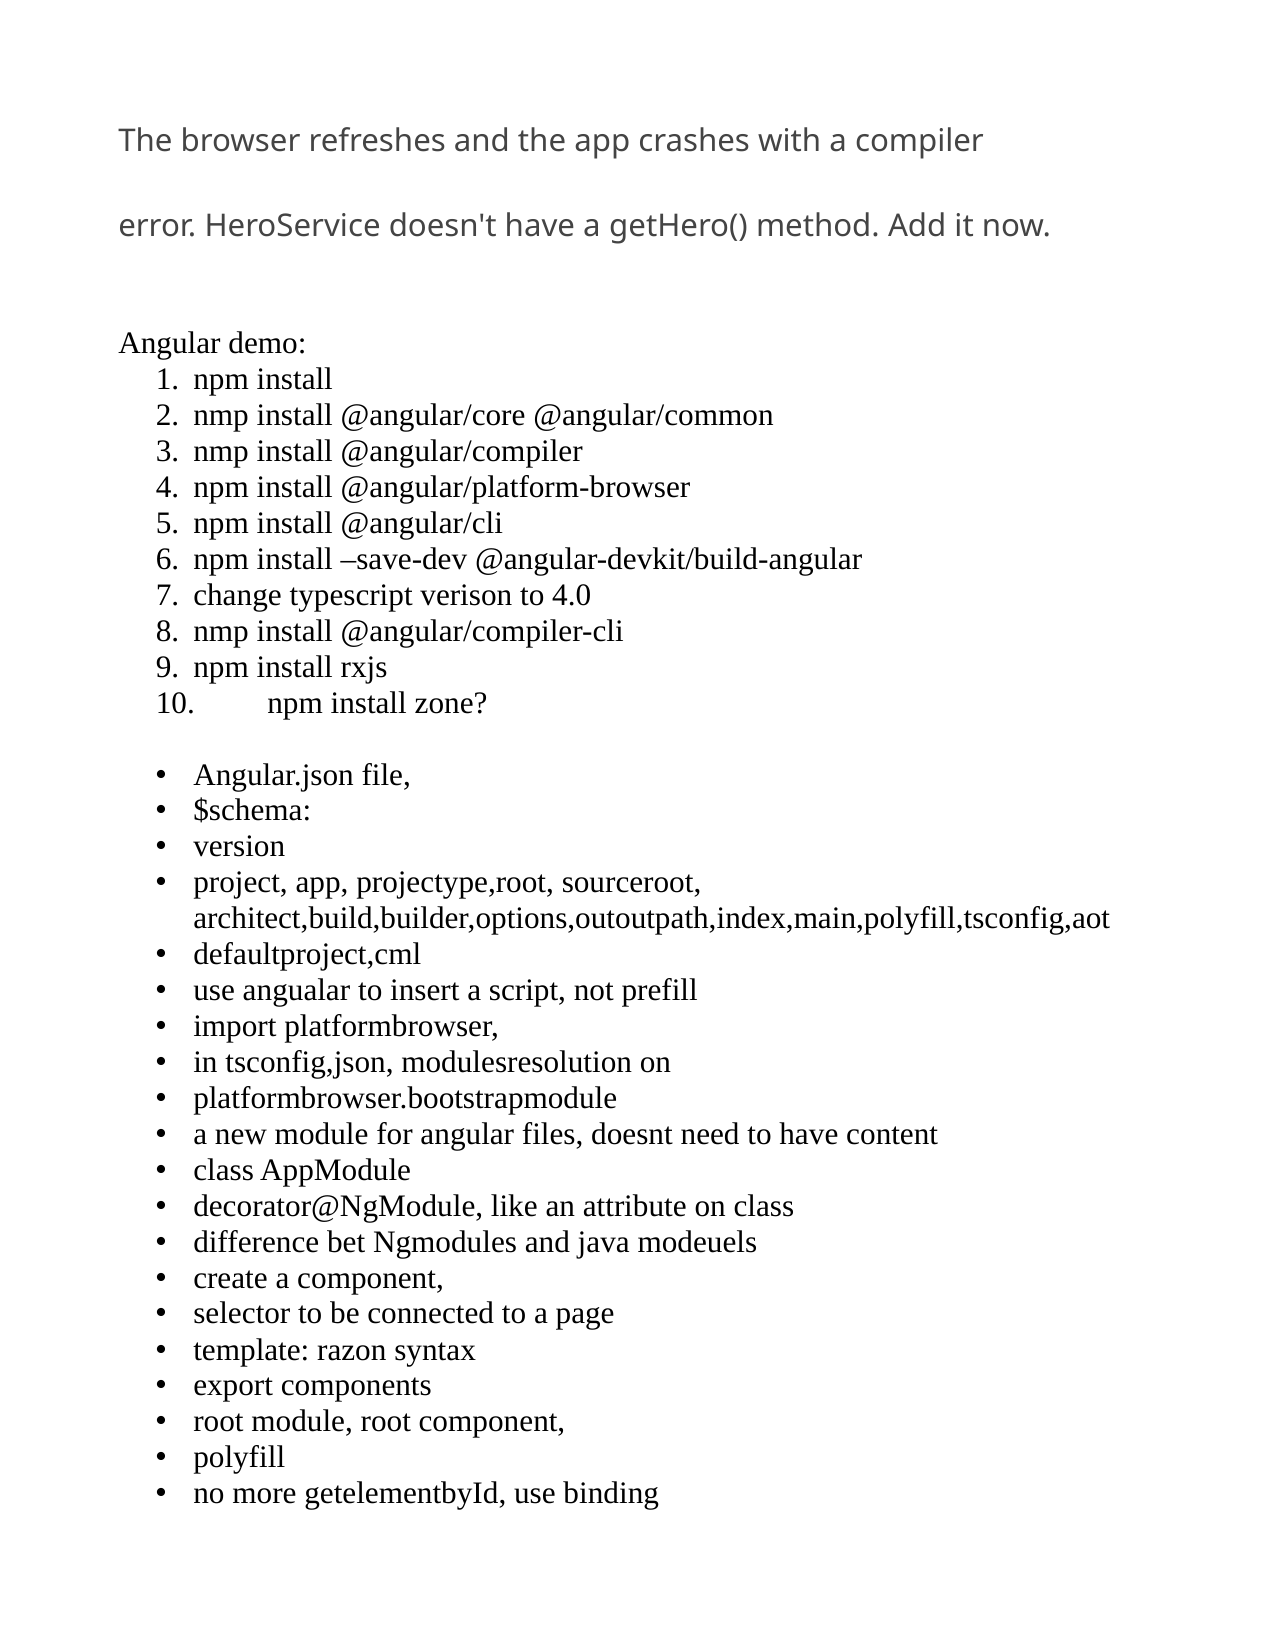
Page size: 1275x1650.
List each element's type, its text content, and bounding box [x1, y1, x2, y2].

list version [156, 828, 1157, 863]
list npm install zone? [156, 684, 1157, 720]
list no more getelementbyId, use binding [156, 1474, 1157, 1510]
list npm install rxjs [156, 648, 1157, 684]
list polyfill [156, 1438, 1157, 1474]
list import platformbrowser, [156, 1007, 1157, 1043]
text Angular demo: [118, 324, 1157, 360]
list npm install –save-dev @angular-devkit/build-angular [156, 540, 1157, 576]
list selector to be connected to a page [156, 1295, 1157, 1331]
list Angular.json file, [156, 756, 1157, 792]
list class AppModule [156, 1151, 1157, 1187]
list in tsconfig,json, modulesresolution on [156, 1043, 1157, 1079]
list a new module for angular files, doesnt need to have content [156, 1115, 1157, 1151]
list difference bet Ngmodules and java modeuels [156, 1223, 1157, 1259]
list use angualar to insert a script, not prefill [156, 971, 1157, 1007]
list nmp install @angular/core @angular/common [156, 396, 1157, 432]
list npm install @angular/platform-browser [156, 468, 1157, 504]
text The browser refreshes and the app crashes with a compiler error. HeroService doesn't have a getHero() method. Add it now. [118, 118, 1157, 246]
list template: razon syntax [156, 1331, 1157, 1367]
list decorator@NgModule, like an attribute on class [156, 1187, 1157, 1223]
list change typescript verison to 4.0 [156, 576, 1157, 612]
list defaultproject,cml [156, 935, 1157, 971]
list project, app, projectype,root, sourceroot, architect,build,builder,options,outoutpath,index,main,polyfill,tsconfig,aot [156, 863, 1157, 935]
list nmp install @angular/compiler [156, 432, 1157, 468]
list $schema: [156, 792, 1157, 828]
list npm install @angular/cli [156, 504, 1157, 540]
list platformbrowser.bootstrapmodule [156, 1079, 1157, 1115]
list export components [156, 1367, 1157, 1403]
list create a component, [156, 1259, 1157, 1295]
list root module, root component, [156, 1403, 1157, 1438]
list npm install [156, 360, 1157, 396]
list nmp install @angular/compiler-cli [156, 612, 1157, 648]
